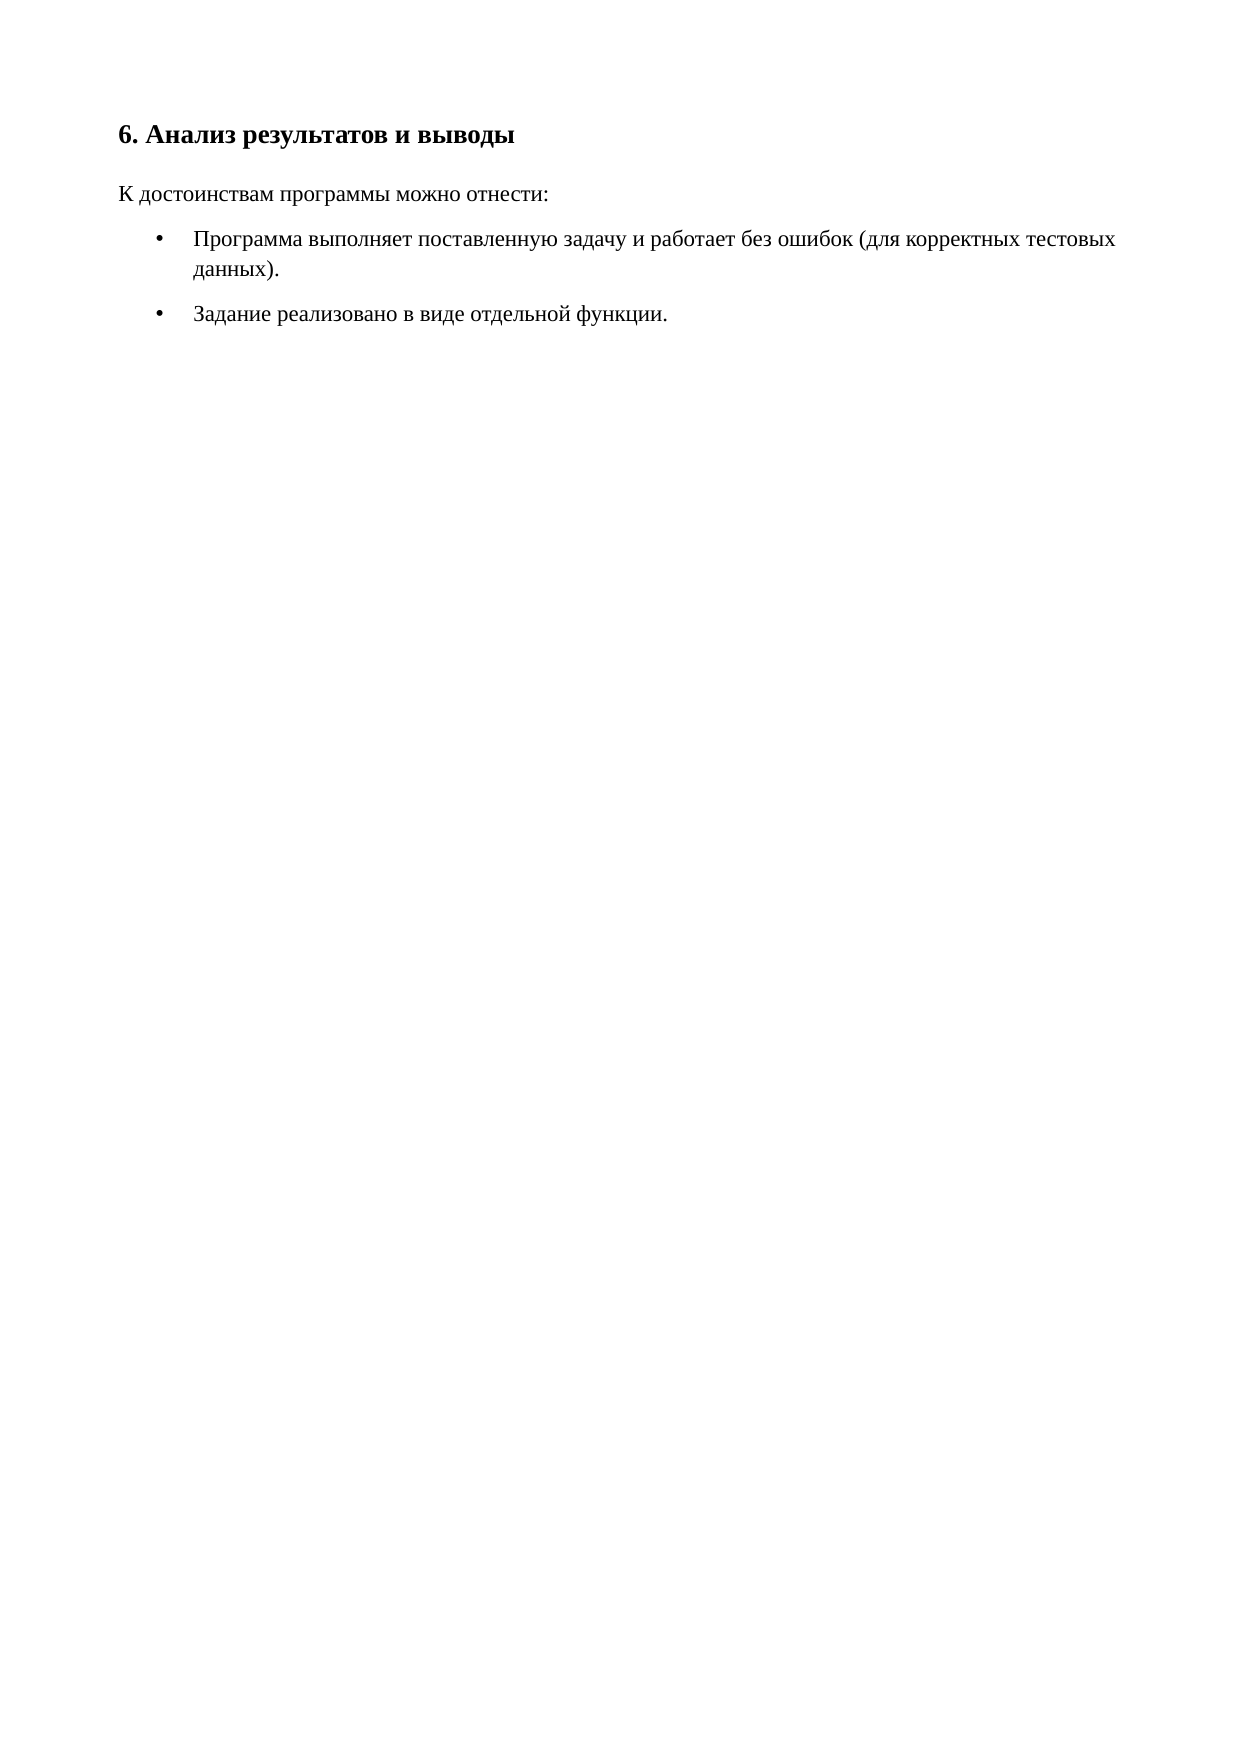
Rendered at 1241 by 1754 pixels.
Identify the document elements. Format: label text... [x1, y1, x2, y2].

list Программа выполняет поставленную задачу и работает без ошибок (для корректных тестовых данных). [156, 225, 1122, 282]
list Задание реализовано в виде отдельной функции. [156, 300, 1122, 327]
text 6. Анализ результатов и выводы [118, 118, 1122, 149]
text К достоинствам программы можно отнести: [118, 180, 1122, 207]
